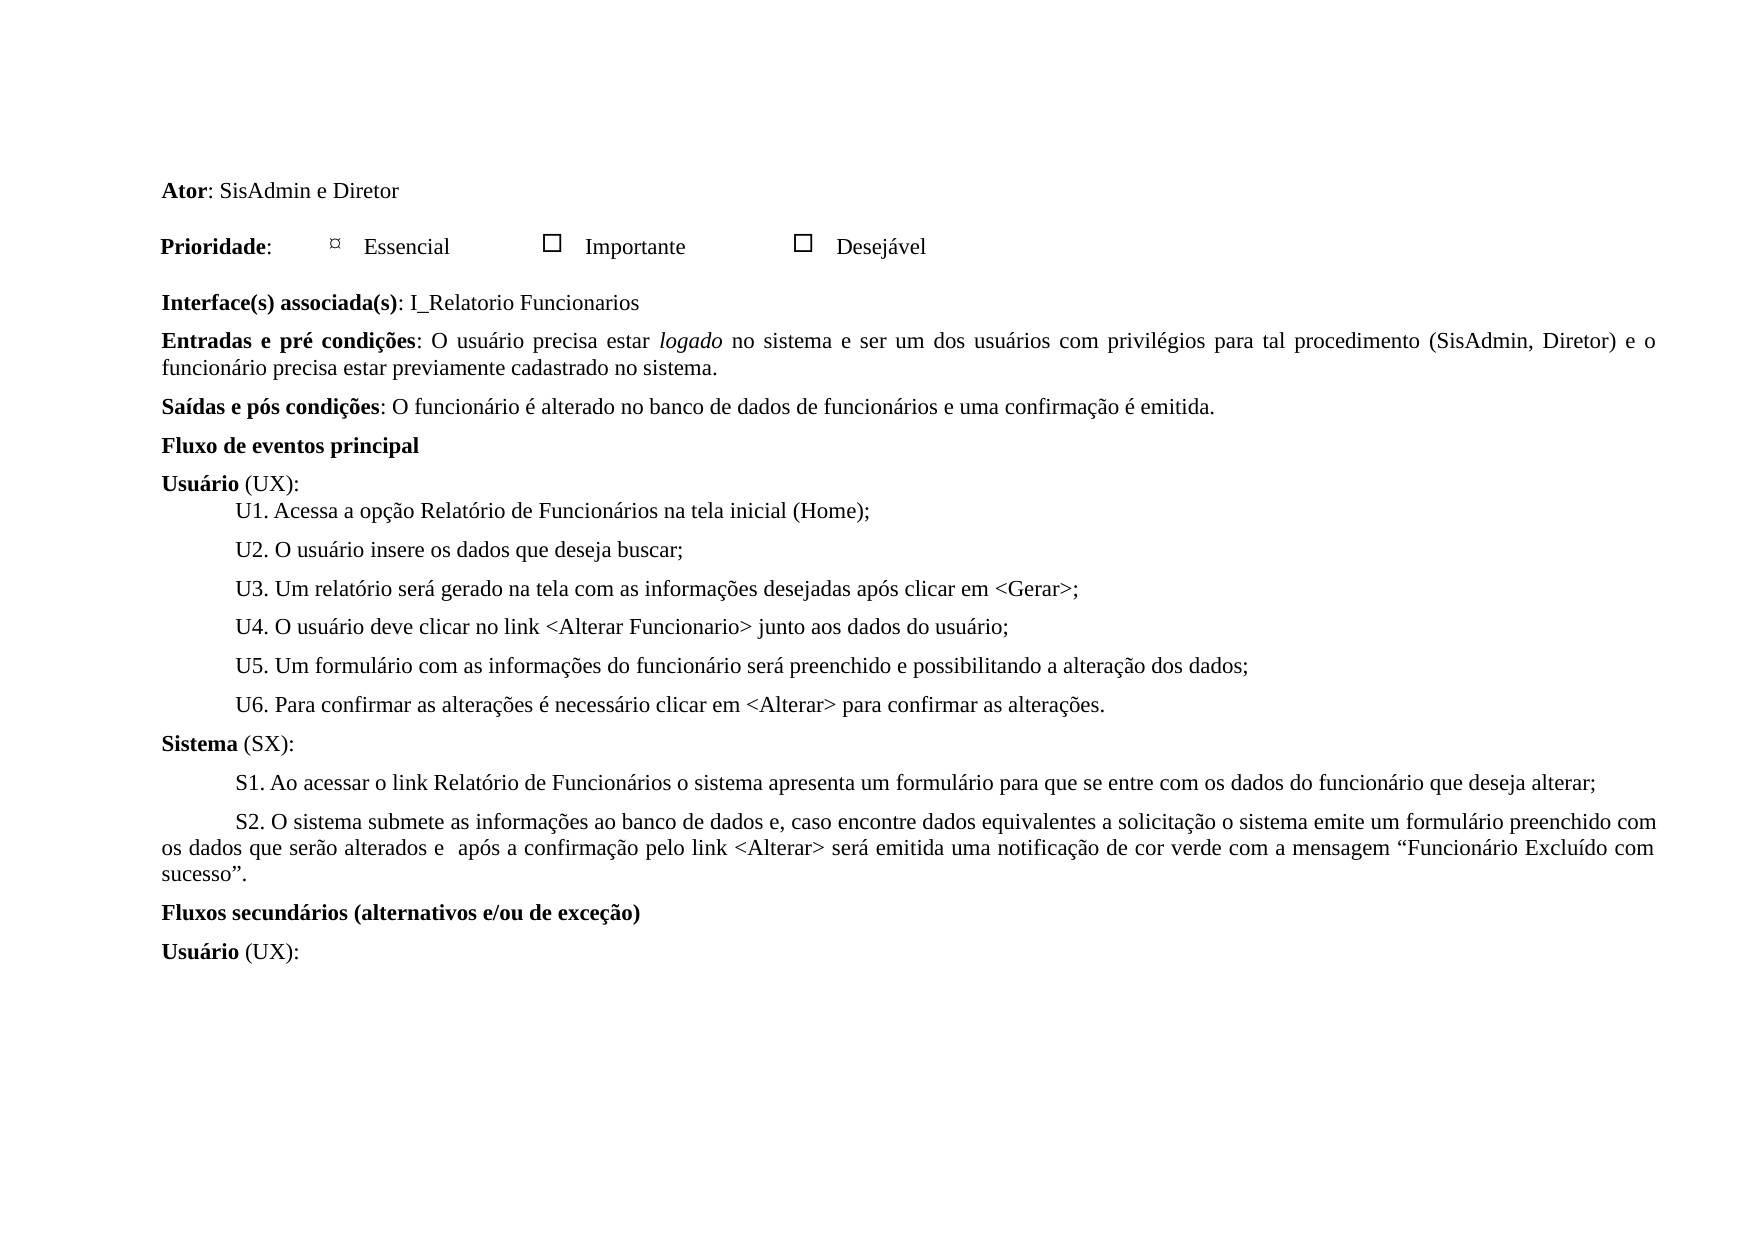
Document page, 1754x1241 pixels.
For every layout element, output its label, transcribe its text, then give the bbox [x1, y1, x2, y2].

table_header Essencial [352, 210, 529, 282]
text U4. O usuário deve clicar no link <Alterar Funcionario> junto aos dados do usuário; [161, 613, 1659, 640]
text U2. O usuário insere os dados que deseja buscar; [161, 536, 1659, 562]
text S2. O sistema submete as informações ao banco de dados e, caso encontre dados equivalentes a solicitação o sistema emite um formulário preenchido com os dados que serão alterados e após a confirmação pelo link <Alterar> será emitida uma notificação de cor verde com a mensagem “Funcionário Excluído com sucesso”. [161, 808, 1659, 887]
text Entradas e pré condições: O usuário precisa estar logado no sistema e ser um dos usuários com privilégios para tal procedimento (SisAdmin, Diretor) e o funcionário precisa estar previamente cadastrado no sistema. [161, 328, 1659, 380]
table_header Importante [574, 210, 780, 282]
text Usuário (UX): [161, 938, 1659, 964]
text Sistema (SX): [161, 730, 1659, 756]
text Usuário (UX): U1. Acessa a opção Relatório de Funcionários na tela inicial (Home); [161, 471, 1659, 523]
table_header x [308, 210, 352, 282]
text Fluxos secundários (alternativos e/ou de exceção) [161, 899, 1659, 926]
text U5. Um formulário com as informações do funcionário será preenchido e possibilitando a alteração dos dados; [161, 652, 1659, 679]
text S1. Ao acessar o link Relatório de Funcionários o sistema apresenta um formulário para que se entre com os dados do funcionário que deseja alterar; [161, 769, 1659, 795]
text Saídas e pós condições: O funcionário é alterado no banco de dados de funcionários e uma confirmação é emitida. [161, 393, 1659, 419]
text U3. Um relatório será gerado na tela com as informações desejadas após clicar em <Gerar>; [161, 574, 1659, 601]
table_header Desejável [825, 210, 968, 282]
table_header Prioridade: [146, 210, 308, 282]
text Fluxo de eventos principal [161, 432, 1659, 458]
text Ator: SisAdmin e Diretor [161, 177, 1659, 203]
text U6. Para confirmar as alterações é necessário clicar em <Alterar> para confirmar as alterações. [161, 691, 1659, 717]
table_header  [780, 210, 825, 282]
text Interface(s) associada(s): I_Relatorio Funcionarios [161, 289, 1659, 315]
table_header  [529, 210, 574, 282]
